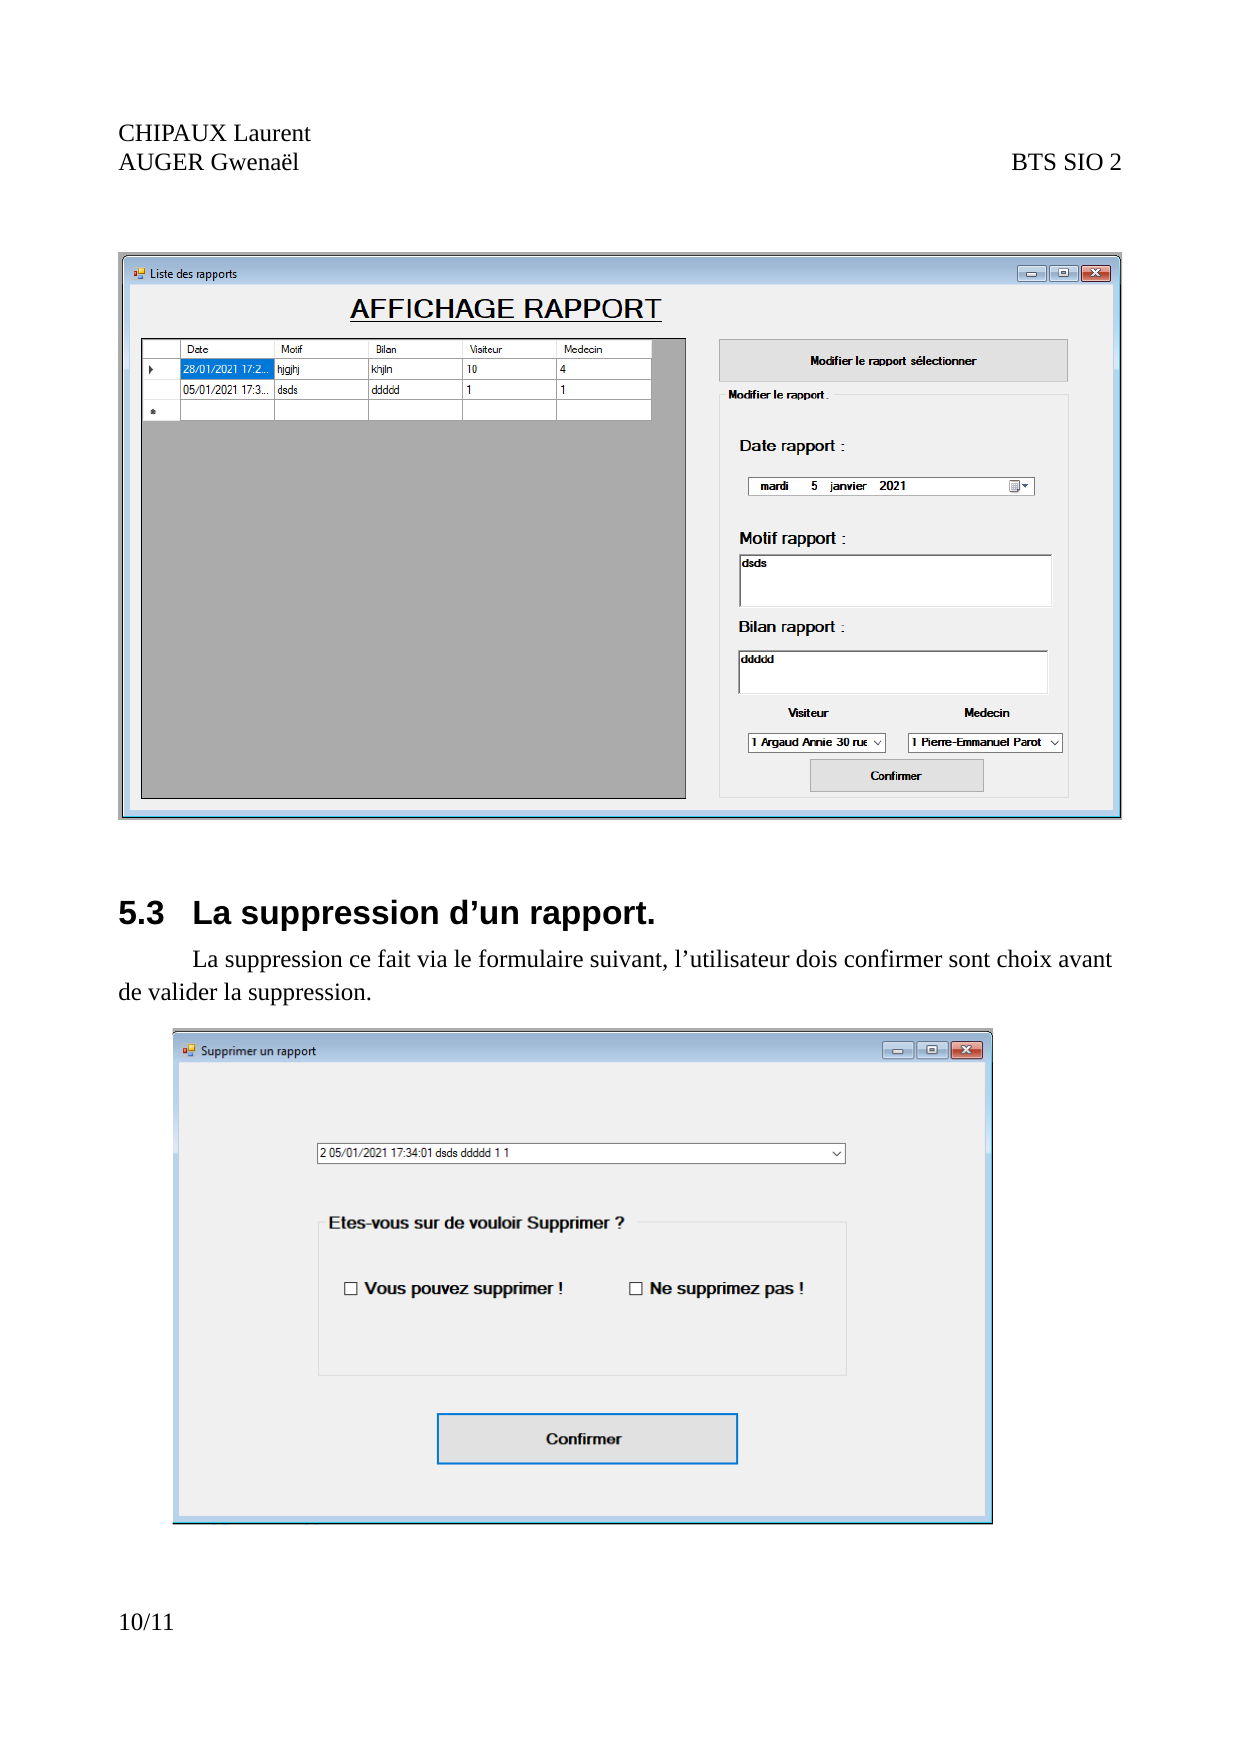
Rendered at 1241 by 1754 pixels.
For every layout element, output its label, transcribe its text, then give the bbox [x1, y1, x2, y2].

picture [172, 1028, 993, 1525]
text La suppression ce fait via le formulaire suivant, l’utilisateur dois confirmer sont choix avant de valider la suppression. [118, 944, 1122, 1006]
picture [118, 252, 1123, 820]
subtitle La suppression d’un rapport. [118, 893, 1122, 931]
